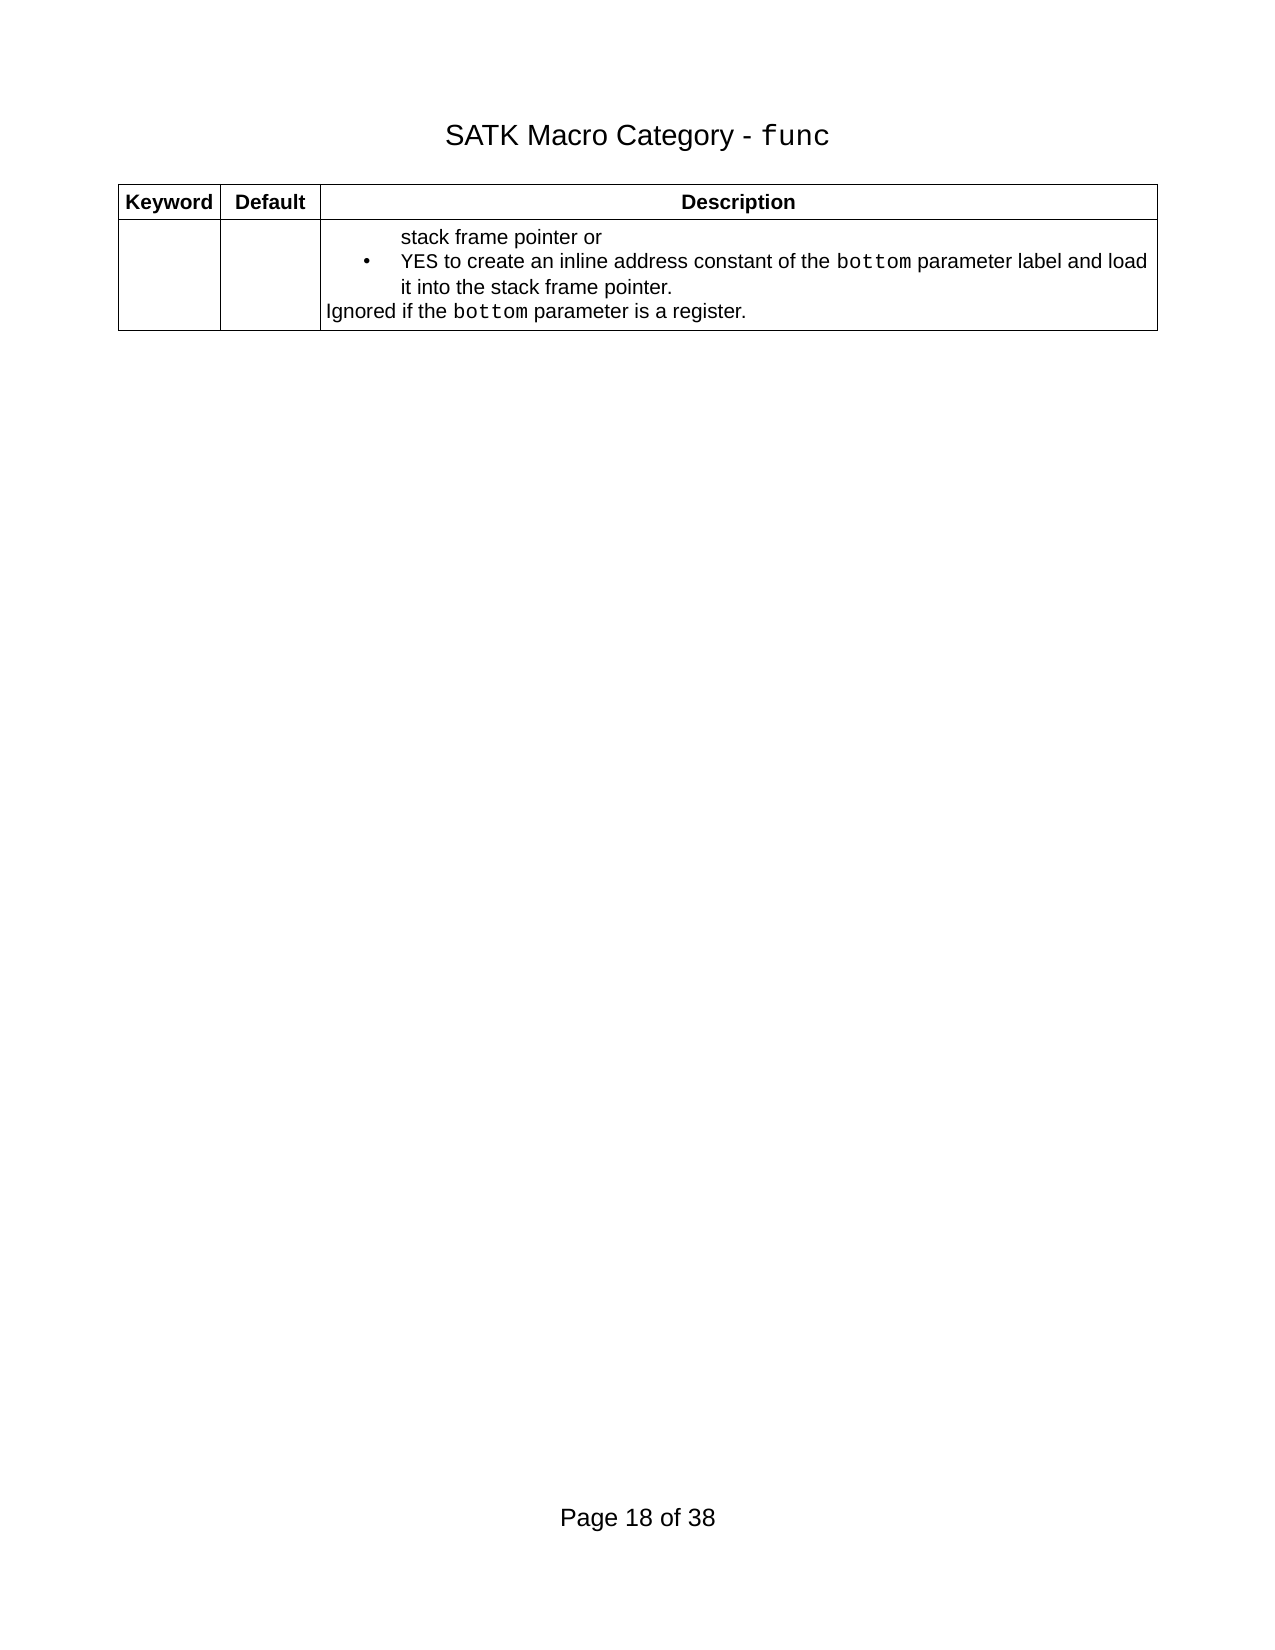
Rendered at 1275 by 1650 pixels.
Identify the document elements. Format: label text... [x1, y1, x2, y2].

table_cell [221, 220, 320, 330]
table_cell stack frame pointer or YES to create an inline address constant of the bottom parameter label and load it into the stack frame pointer. Ignored if the bottom parameter is a register. [321, 220, 1157, 330]
table_cell [119, 220, 220, 330]
table_header Default [221, 185, 320, 219]
table_header Description [321, 185, 1157, 219]
table_header Keyword [119, 185, 220, 219]
